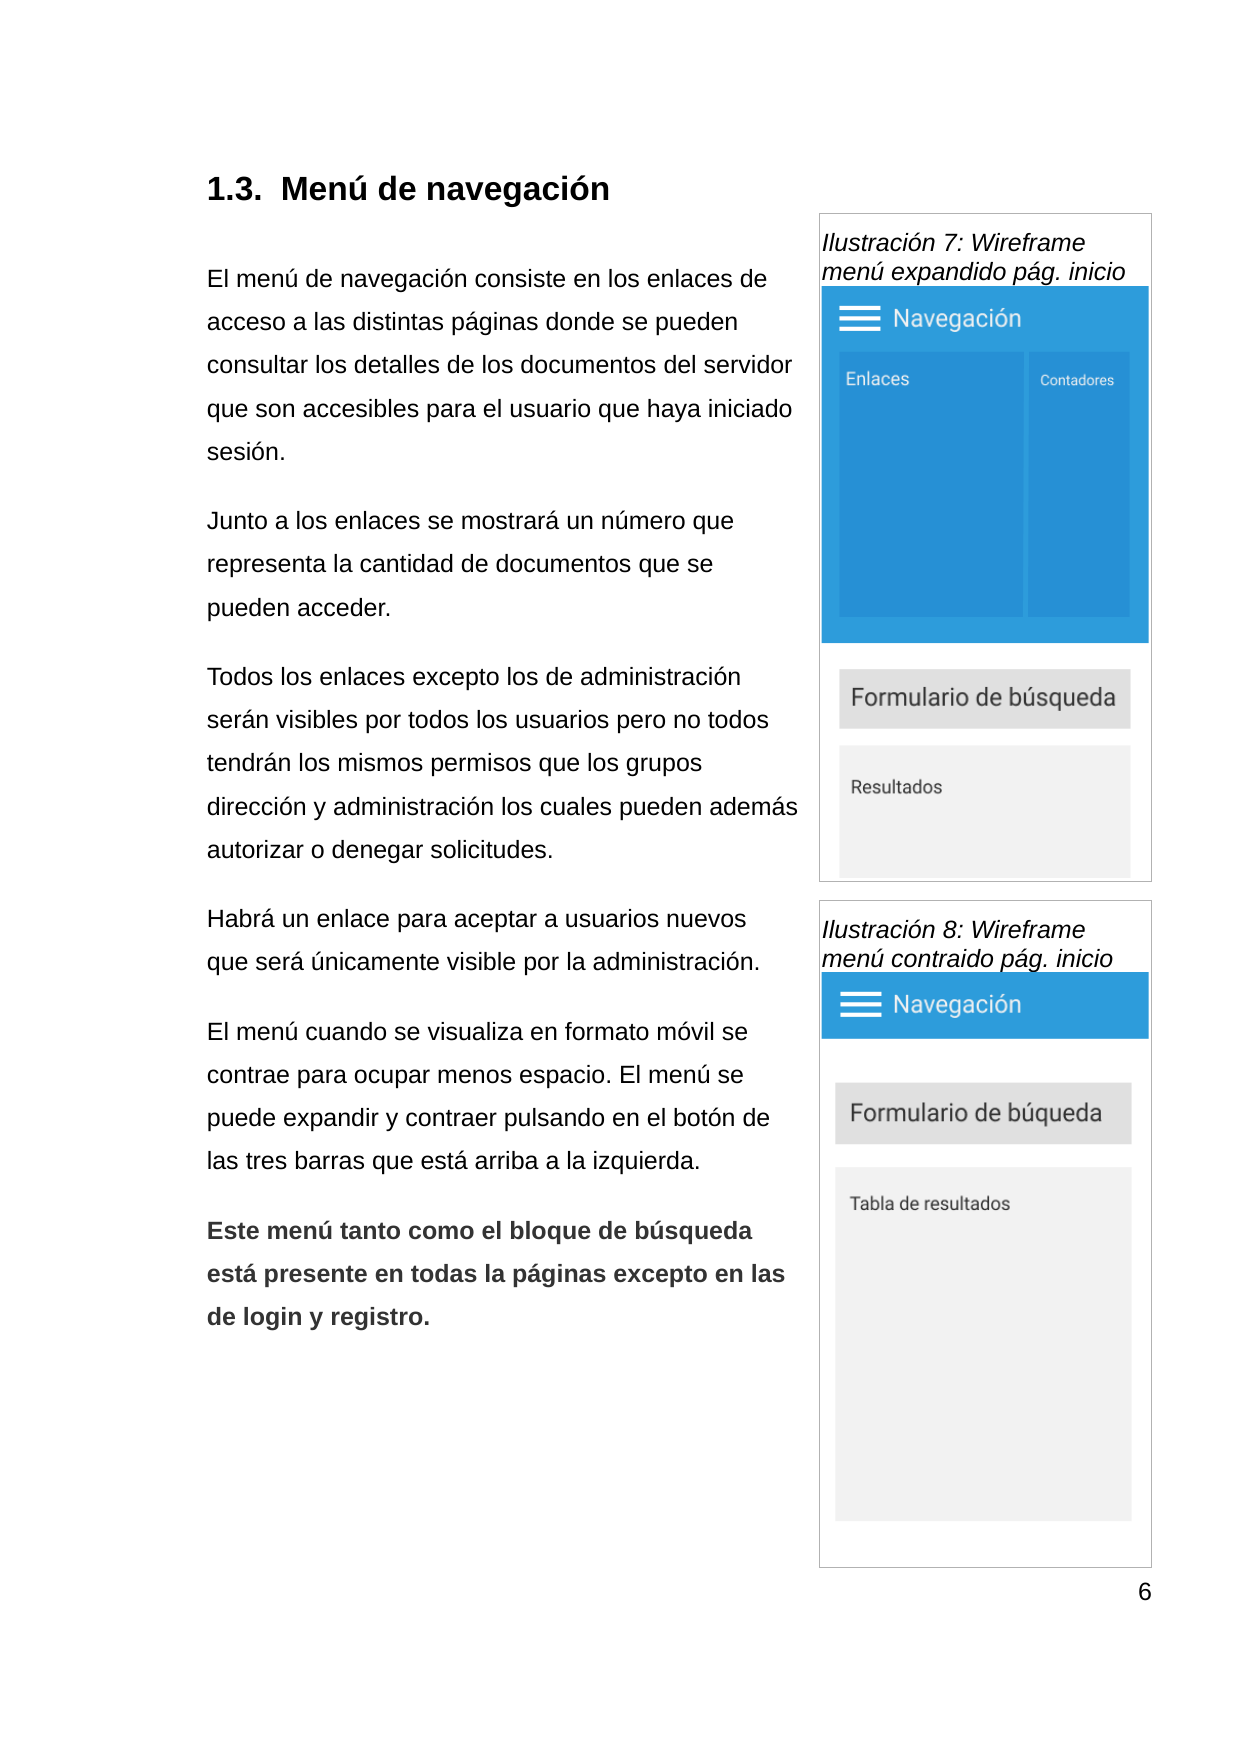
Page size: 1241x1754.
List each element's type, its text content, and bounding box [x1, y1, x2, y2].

text Todos los enlaces excepto los de administración serán visibles por todos los usuarios pero no todos tendrán los mismos permisos que los grupos dirección y administración los cuales pueden además autorizar o denegar solicitudes. [207, 662, 819, 863]
text Junto a los enlaces se mostrará un número que representa la cantidad de documentos que se pueden acceder. [207, 506, 819, 621]
text [820, 901, 1151, 1567]
text Habrá un enlace para aceptar a usuarios nuevos que será únicamente visible por la administración. [207, 904, 819, 976]
text Ilustración 7: Wireframe menú expandido pág. inicio [822, 228, 1149, 286]
text Ilustración 8: Wireframe menú contraido pág. inicio [822, 915, 1149, 972]
picture [821, 972, 1149, 1565]
subtitle Menú de navegación [207, 168, 1152, 207]
text El menú cuando se visualiza en formato móvil se contrae para ocupar menos espacio. El menú se puede expandir y contraer pulsando en el botón de las tres barras que está arriba a la izquierda. [207, 1017, 819, 1175]
picture [821, 286, 1149, 878]
text El menú de navegación consiste en los enlaces de acceso a las distintas páginas donde se pueden consultar los detalles de los documentos del servidor que son accesibles para el usuario que haya iniciado sesión. [207, 264, 819, 465]
text Este menú tanto como el bloque de búsqueda está presente en todas la páginas excepto en las de login y registro. [207, 1216, 819, 1331]
text [820, 214, 1151, 881]
